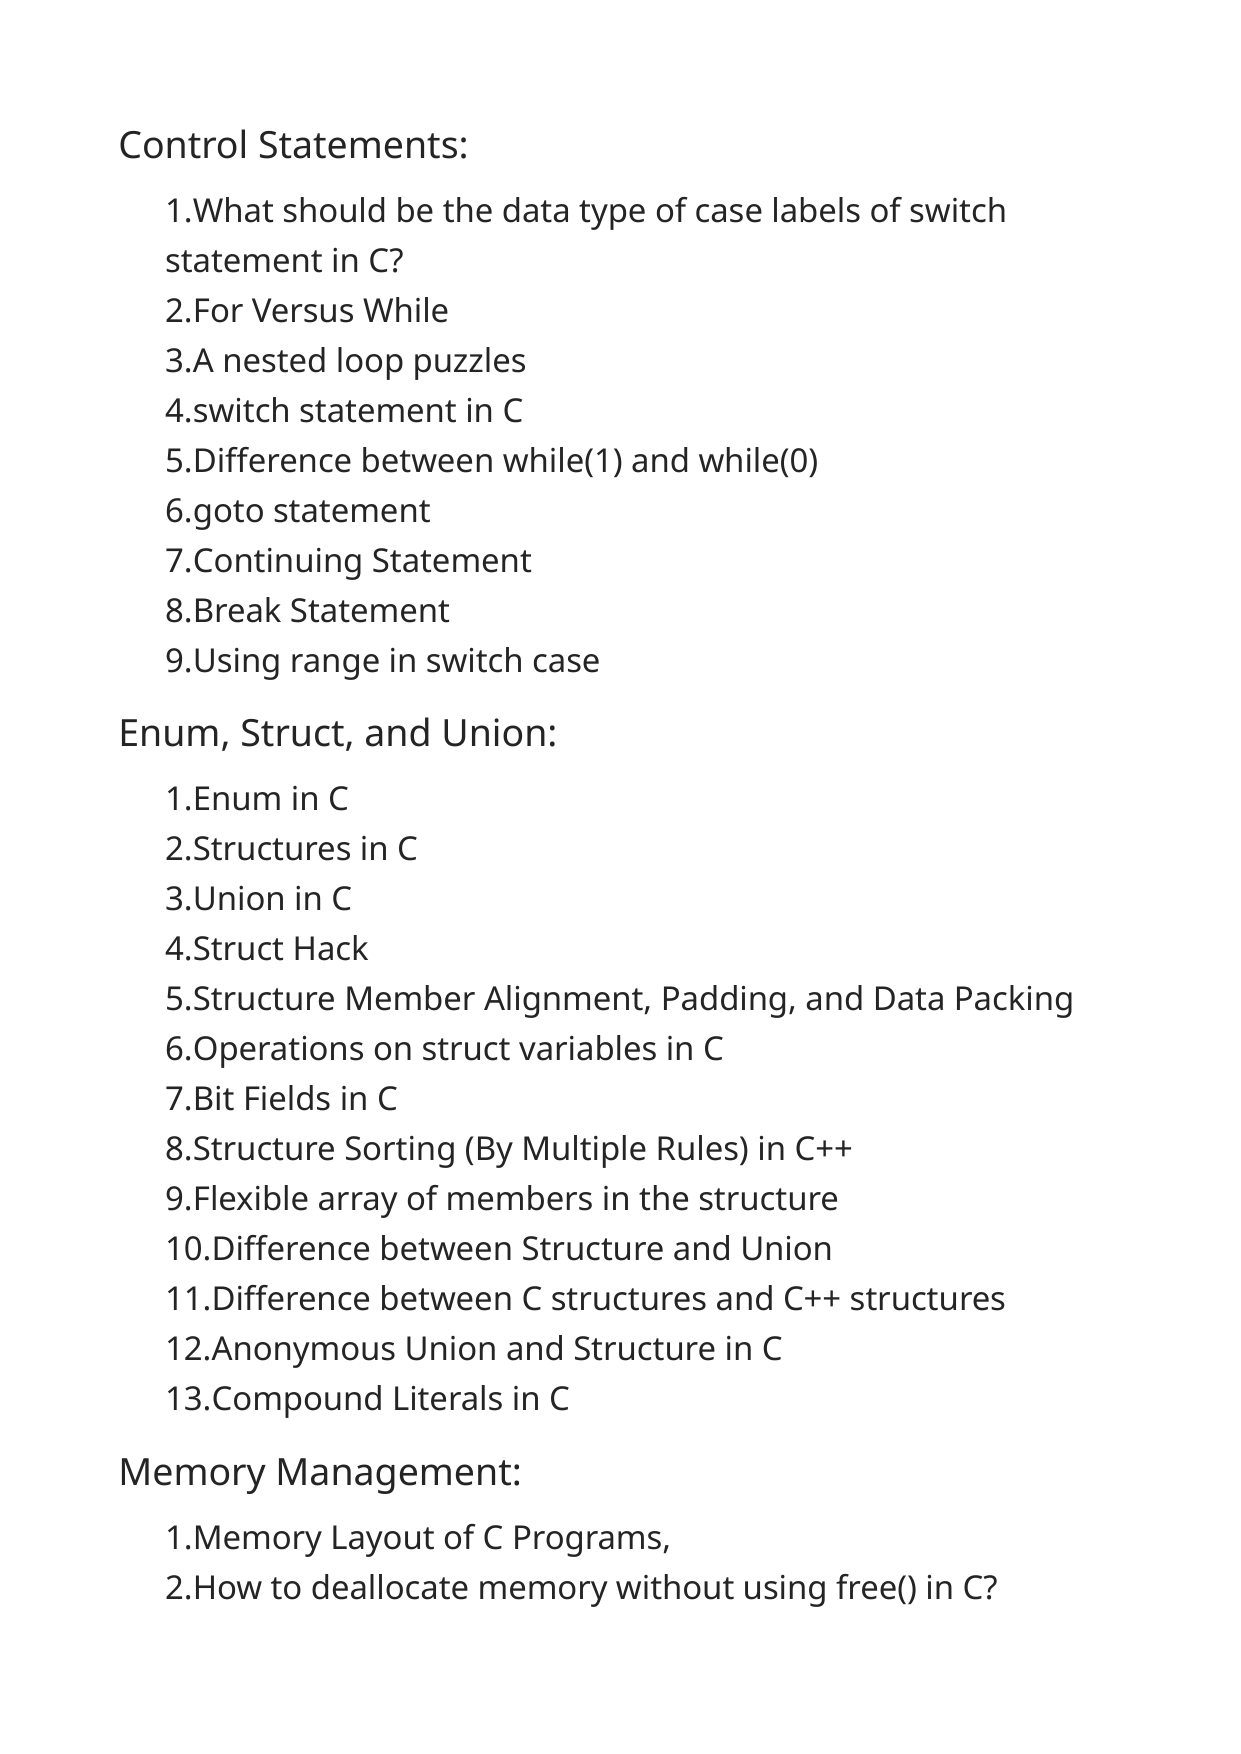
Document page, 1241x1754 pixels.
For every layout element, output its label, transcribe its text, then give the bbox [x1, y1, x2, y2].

list Structure Sorting (By Multiple Rules) in C++ [165, 1120, 1122, 1170]
list Bit Fields in C [165, 1070, 1122, 1120]
list What should be the data type of case labels of switch statement in C? [165, 182, 1122, 282]
list Structure Member Alignment, Padding, and Data Packing [165, 970, 1122, 1020]
list Memory Layout of C Programs, [165, 1509, 1122, 1559]
list Structures in C [165, 820, 1122, 870]
subtitle Memory Management: [118, 1445, 1122, 1496]
list Struct Hack [165, 920, 1122, 970]
list switch statement in C [165, 382, 1122, 432]
subtitle Control Statements: [118, 118, 1122, 169]
subtitle Enum, Struct, and Union: [118, 707, 1122, 758]
list How to deallocate memory without using free() in C? [165, 1559, 1122, 1609]
list goto statement [165, 482, 1122, 532]
list Enum in C [165, 770, 1122, 820]
list Anonymous Union and Structure in C [165, 1320, 1122, 1370]
list Difference between C structures and C++ structures [165, 1270, 1122, 1320]
list Compound Literals in C [165, 1370, 1122, 1420]
list For Versus While [165, 282, 1122, 332]
list A nested loop puzzles [165, 332, 1122, 382]
list Using range in switch case [165, 632, 1122, 682]
list Difference between while(1) and while(0) [165, 432, 1122, 482]
list Operations on struct variables in C [165, 1020, 1122, 1070]
list Difference between Structure and Union [165, 1220, 1122, 1270]
list Flexible array of members in the structure [165, 1170, 1122, 1220]
list Union in C [165, 870, 1122, 920]
list Continuing Statement [165, 532, 1122, 582]
list Break Statement [165, 582, 1122, 632]
